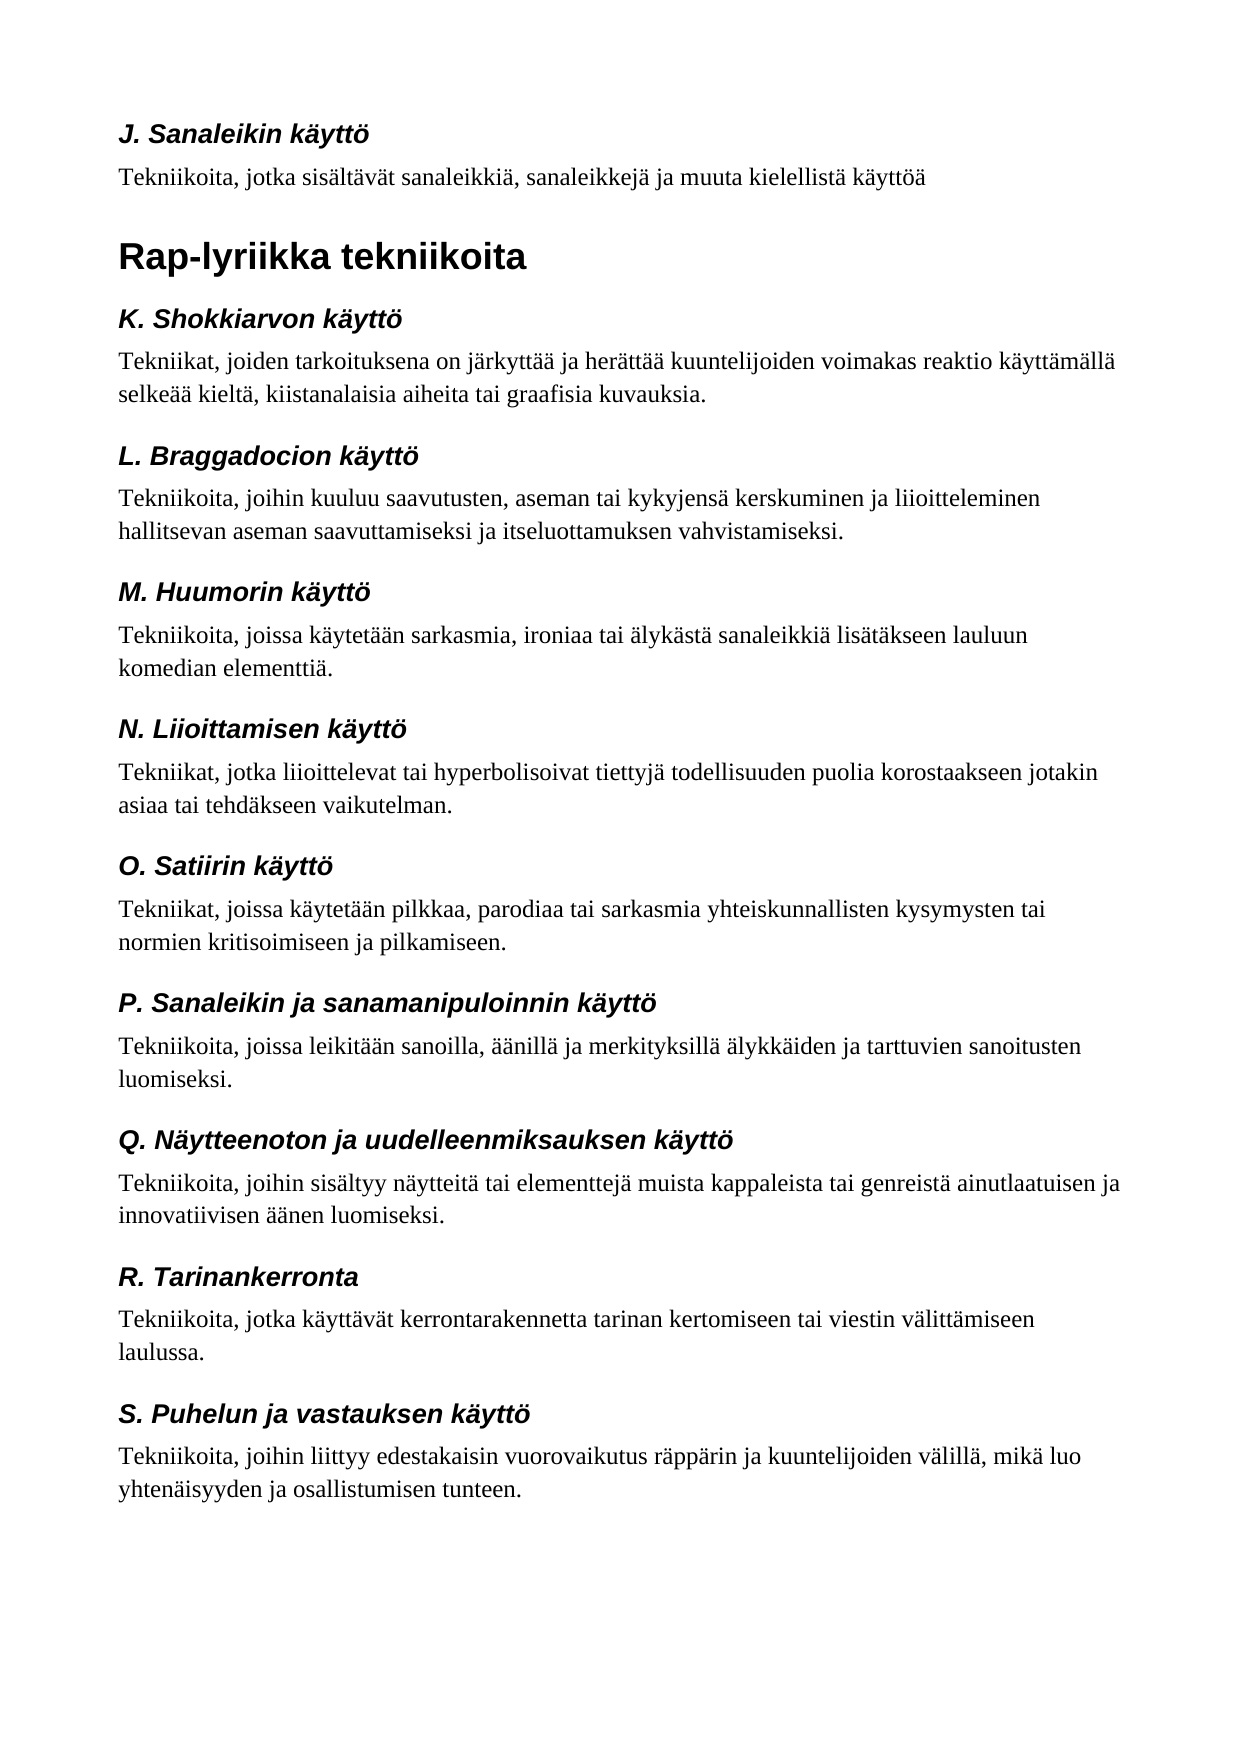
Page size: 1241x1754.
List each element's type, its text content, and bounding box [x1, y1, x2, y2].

subtitle R. Tarinankerronta [118, 1261, 1122, 1292]
subtitle S. Puhelun ja vastauksen käyttö [118, 1398, 1122, 1429]
text Tekniikoita, joihin sisältyy näytteitä tai elementtejä muista kappaleista tai genreistä ainutlaatuisen ja innovatiivisen äänen luomiseksi. [118, 1168, 1122, 1229]
text Tekniikoita, joihin kuuluu saavutusten, aseman tai kykyjensä kerskuminen ja liioitteleminen hallitsevan aseman saavuttamiseksi ja itseluottamuksen vahvistamiseksi. [118, 483, 1122, 545]
subtitle M. Huumorin käyttö [118, 576, 1122, 608]
text Tekniikat, joissa käytetään pilkkaa, parodiaa tai sarkasmia yhteiskunnallisten kysymysten tai normien kritisoimiseen ja pilkamiseen. [118, 894, 1122, 956]
subtitle L. Braggadocion käyttö [118, 439, 1122, 471]
text Tekniikoita, joissa leikitään sanoilla, äänillä ja merkityksillä älykkäiden ja tarttuvien sanoitusten luomiseksi. [118, 1031, 1122, 1092]
text Tekniikoita, jotka käyttävät kerrontarakennetta tarinan kertomiseen tai viestin välittämiseen laulussa. [118, 1304, 1122, 1366]
subtitle N. Liioittamisen käyttö [118, 713, 1122, 744]
text Tekniikoita, jotka sisältävät sanaleikkiä, sanaleikkejä ja muuta kielellistä käyttöä [118, 162, 1122, 191]
subtitle O. Satiirin käyttö [118, 850, 1122, 881]
subtitle Q. Näytteenoton ja uudelleenmiksauksen käyttö [118, 1124, 1122, 1155]
text Tekniikoita, joissa käytetään sarkasmia, ironiaa tai älykästä sanaleikkiä lisätäkseen lauluun komedian elementtiä. [118, 620, 1122, 682]
subtitle P. Sanaleikin ja sanamanipuloinnin käyttö [118, 987, 1122, 1018]
text Tekniikat, joiden tarkoituksena on järkyttää ja herättää kuuntelijoiden voimakas reaktio käyttämällä selkeää kieltä, kiistanalaisia aiheita tai graafisia kuvauksia. [118, 346, 1122, 408]
text Tekniikoita, joihin liittyy edestakaisin vuorovaikutus räppärin ja kuuntelijoiden välillä, mikä luo yhtenäisyyden ja osallistumisen tunteen. [118, 1441, 1122, 1503]
text Tekniikat, jotka liioittelevat tai hyperbolisoivat tiettyjä todellisuuden puolia korostaakseen jotakin asiaa tai tehdäkseen vaikutelman. [118, 757, 1122, 819]
subtitle K. Shokkiarvon käyttö [118, 303, 1122, 334]
subtitle J. Sanaleikin käyttö [118, 118, 1122, 149]
subtitle Rap-lyriikka tekniikoita [118, 234, 1122, 278]
